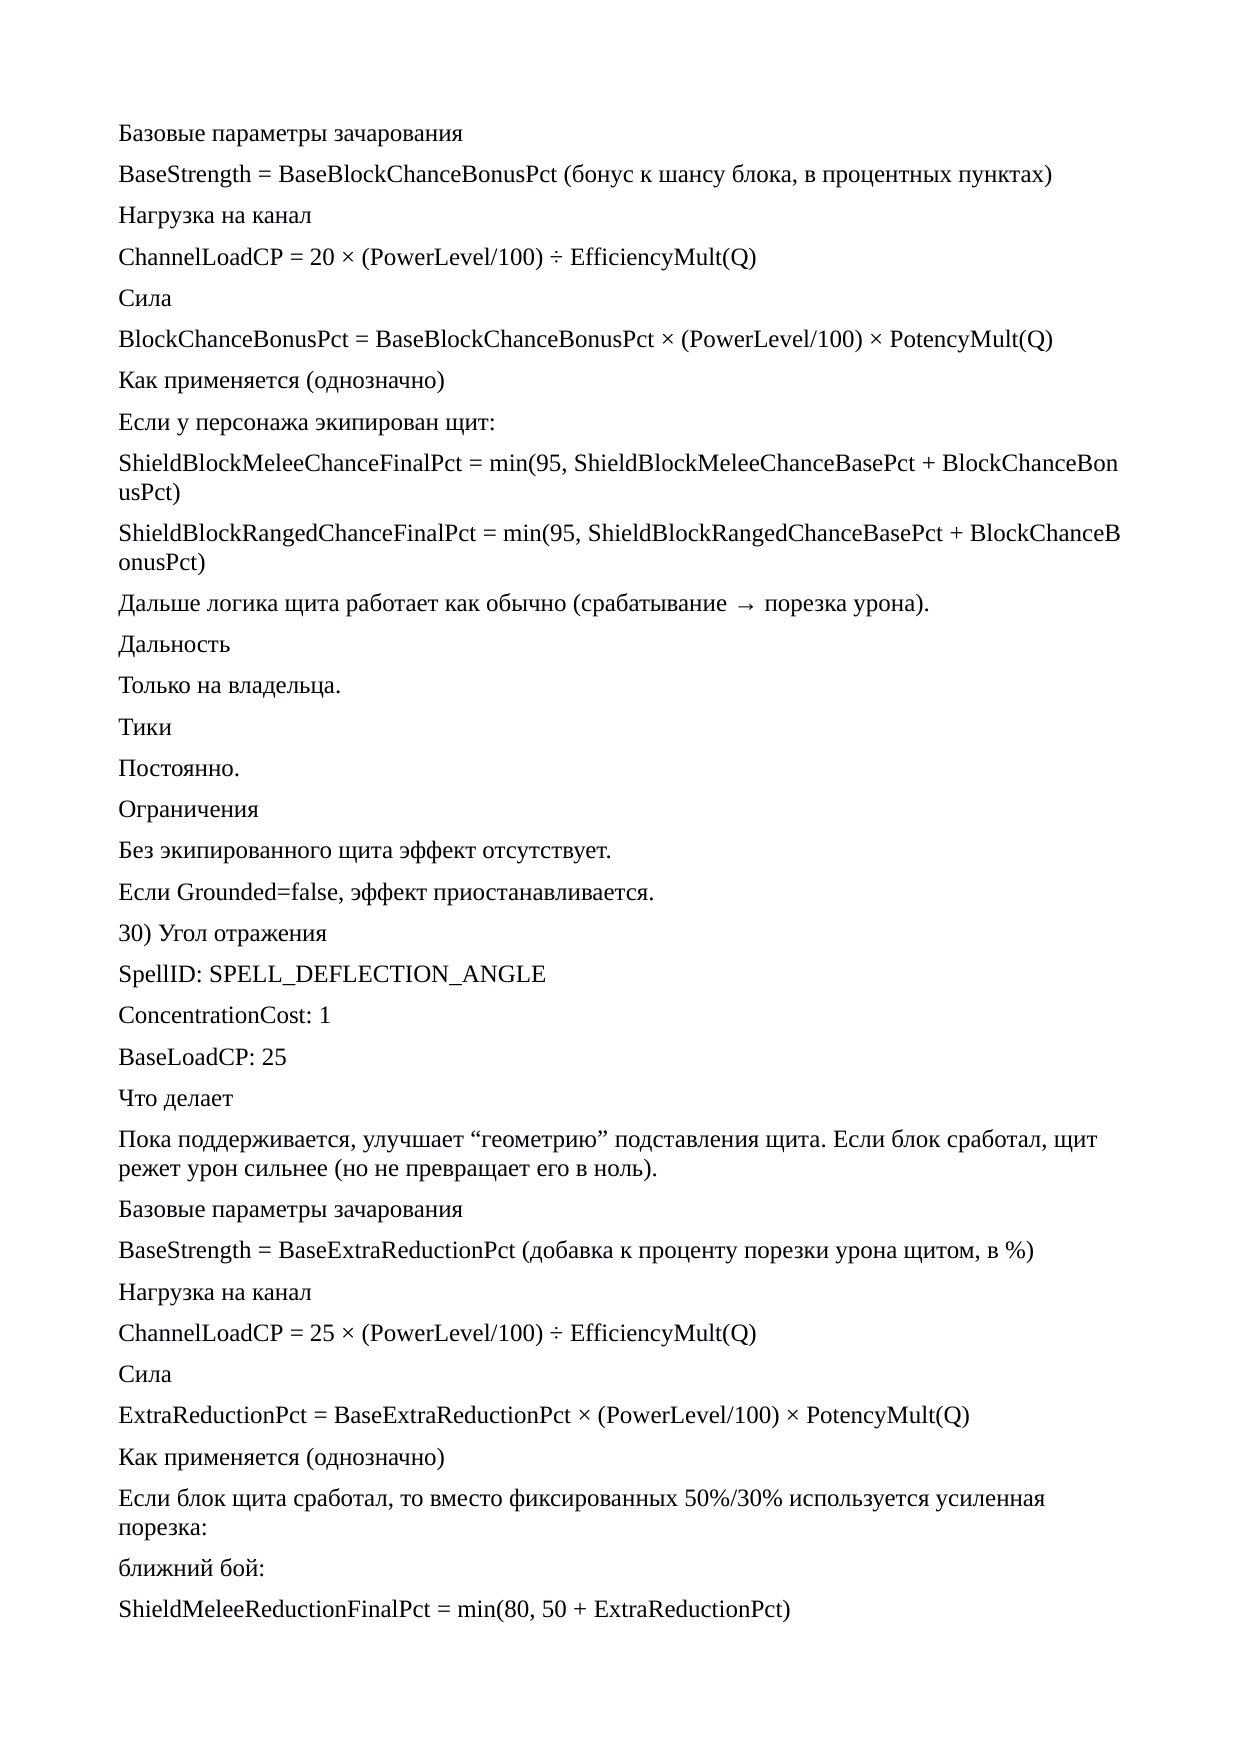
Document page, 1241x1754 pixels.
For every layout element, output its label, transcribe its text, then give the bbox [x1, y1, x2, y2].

text BlockChanceBonusPct = BaseBlockChanceBonusPct × (PowerLevel/100) × PotencyMult(Q) [118, 324, 1122, 353]
text Дальше логика щита работает как обычно (срабатывание → порезка урона). [118, 588, 1122, 617]
text ShieldMeleeReductionFinalPct = min(80, 50 + ExtraReductionPct) [118, 1594, 1122, 1623]
text Если у персонажа экипирован щит: [118, 407, 1122, 436]
text Если Grounded=false, эффект приостанавливается. [118, 877, 1122, 906]
text ближний бой: [118, 1553, 1122, 1582]
text Сила [118, 283, 1122, 312]
text Как применяется (однозначно) [118, 1442, 1122, 1471]
text ChannelLoadCP = 25 × (PowerLevel/100) ÷ EfficiencyMult(Q) [118, 1318, 1122, 1347]
text Постоянно. [118, 753, 1122, 782]
text Пока поддерживается, улучшает “геометрию” подставления щита. Если блок сработал, щит режет урон сильнее (но не превращает его в ноль). [118, 1124, 1122, 1182]
text Что делает [118, 1083, 1122, 1112]
text ConcentrationCost: 1 [118, 1001, 1122, 1029]
text Базовые параметры зачарования [118, 1194, 1122, 1223]
text BaseStrength = BaseExtraReductionPct (добавка к проценту порезки урона щитом, в %) [118, 1236, 1122, 1264]
text Как применяется (однозначно) [118, 366, 1122, 394]
text Базовые параметры зачарования [118, 118, 1122, 147]
text ExtraReductionPct = BaseExtraReductionPct × (PowerLevel/100) × PotencyMult(Q) [118, 1401, 1122, 1429]
text Дальность [118, 629, 1122, 658]
text Нагрузка на канал [118, 1277, 1122, 1306]
text BaseStrength = BaseBlockChanceBonusPct (бонус к шансу блока, в процентных пунктах) [118, 159, 1122, 188]
text Без экипированного щита эффект отсутствует. [118, 836, 1122, 864]
text Нагрузка на канал [118, 201, 1122, 229]
text ChannelLoadCP = 20 × (PowerLevel/100) ÷ EfficiencyMult(Q) [118, 242, 1122, 271]
text Тики [118, 712, 1122, 741]
text BaseLoadCP: 25 [118, 1042, 1122, 1071]
text 30) Угол отражения [118, 918, 1122, 947]
text SpellID: SPELL_DEFLECTION_ANGLE [118, 959, 1122, 988]
text Ограничения [118, 794, 1122, 823]
text Сила [118, 1359, 1122, 1388]
text ShieldBlockMeleeChanceFinalPct = min(95, ShieldBlockMeleeChanceBasePct + BlockChanceBonusPct) [118, 448, 1122, 506]
text Только на владельца. [118, 671, 1122, 699]
text ShieldBlockRangedChanceFinalPct = min(95, ShieldBlockRangedChanceBasePct + BlockChanceBonusPct) [118, 518, 1122, 576]
text Если блок щита сработал, то вместо фиксированных 50%/30% используется усиленная порезка: [118, 1483, 1122, 1541]
